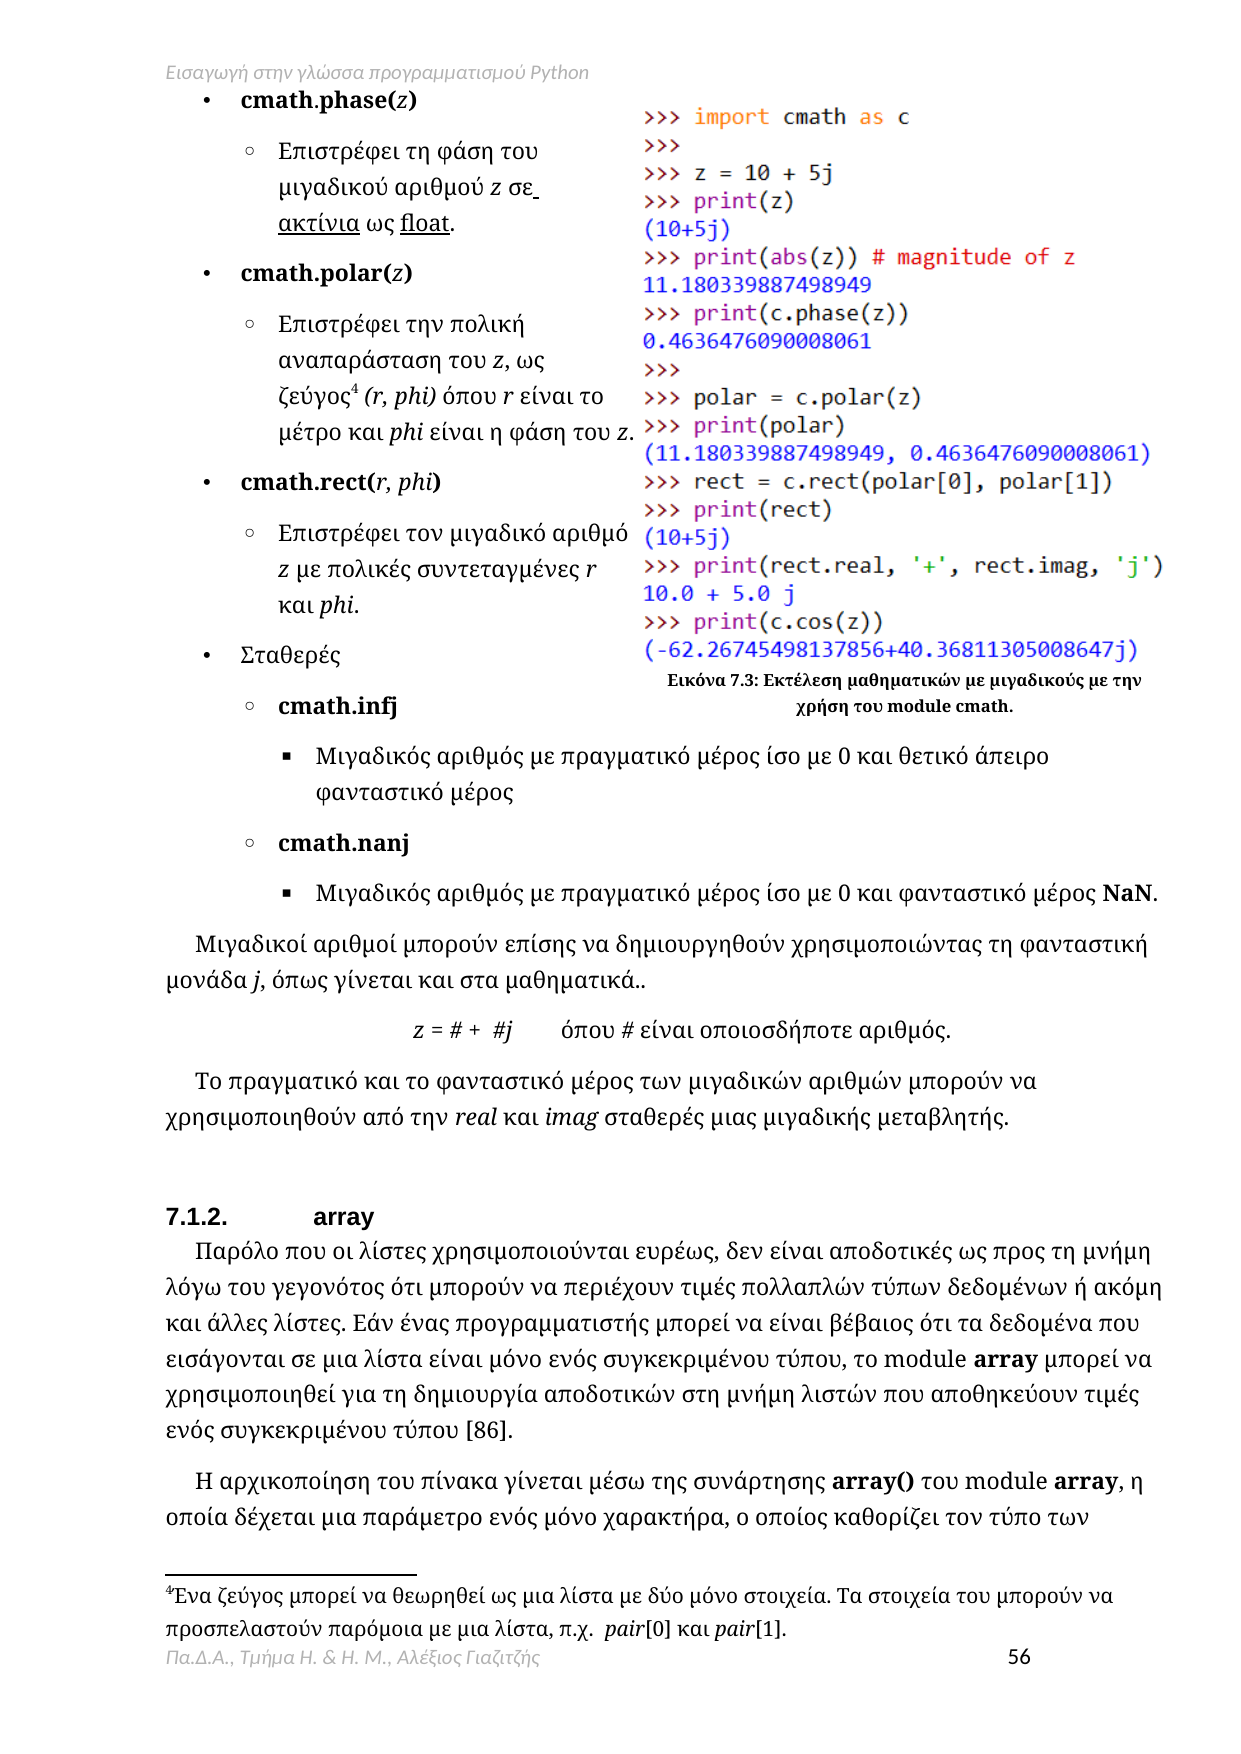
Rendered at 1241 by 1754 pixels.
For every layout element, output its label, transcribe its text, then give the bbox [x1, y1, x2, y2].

list cmath.polar(z) [203, 257, 639, 289]
list cmath.infj [240, 690, 1169, 721]
list cmath.rect(r, phi) [203, 466, 639, 497]
list Εικόνα 7.3: Εκτέλεση μαθηματικών με μιγαδικούς με την χρήση του module cmath. [640, 666, 1169, 717]
list Σταθερές [203, 639, 640, 670]
text Το πραγματικό και το φανταστικό μέρος των μιγαδικών αριθμών μπορούν να χρησιμοποιηθούν από την real και imag σταθερές μιας μιγαδικής μεταβλητής. [165, 1065, 1169, 1132]
text Mιγαδικοί αριθμοί μπορούν επίσης να δημιουργηθούν χρησιμοποιώντας τη φανταστική μονάδα j, όπως γίνεται και στα μαθηματικά.. [165, 928, 1169, 995]
subtitle array [165, 1202, 1169, 1230]
list Ένα ζεύγος μπορεί να θεωρηθεί ως μια λίστα με δύο μόνο στοιχεία. Τα στοιχεία του μπορούν να προσπελαστούν παρόμοια με μια λίστα, π.χ. pair[0] και pair[1]. [165, 1581, 1169, 1642]
text z = # + #j όπου # είναι οποιοσδήποτε αριθμός. [165, 1014, 1169, 1045]
list cmath.phase(z) [203, 84, 1169, 116]
list Επιστρέφει τη φάση του μιγαδικού αριθμού z σε ακτίνια ως float. [240, 135, 639, 238]
text Η αρχικοποίηση του πίνακα γίνεται μέσω της συνάρτησης array() του module array, η οποία δέχεται μια παράμετρο ενός μόνο χαρακτήρα, ο οποίος καθορίζει τον τύπο των [165, 1465, 1169, 1532]
list Μιγαδικός αριθμός με πραγματικό μέρος ίσο με 0 και φανταστικό μέρος NaN. [278, 877, 1169, 908]
list Επιστρέφει τον μιγαδικό αριθμό z με πολικές συντεταγμένες r και phi. [240, 517, 639, 620]
text Παρόλο που οι λίστες χρησιμοποιούνται ευρέως, δεν είναι αποδοτικές ως προς τη μνήμη λόγω του γεγονότος ότι μπορούν να περιέχουν τιμές πολλαπλών τύπων δεδομένων ή ακόμη και άλλες λίστες. Εάν ένας προγραμματιστής μπορεί να είναι βέβαιος ότι τα δεδομένα που εισάγονται σε μια λίστα είναι μόνο ενός συγκεκριμένου τύπου, το module array μπορεί να χρησιμοποιηθεί για τη δημιουργία αποδοτικών στη μνήμη λιστών που αποθηκεύουν τιμές ενός συγκεκριμένου τύπου [86]. [165, 1235, 1169, 1446]
list Μιγαδικός αριθμός με πραγματικό μέρος ίσο με 0 και θετικό άπειρο φανταστικό μέρος [278, 740, 1169, 807]
picture [639, 106, 1170, 666]
list cmath.nanj [240, 827, 1169, 858]
list Επιστρέφει την πολική αναπαράσταση του z, ως ζεύγος (r, phi) όπου r είναι το μέτρο και phi είναι η φάση του z. [240, 308, 639, 447]
